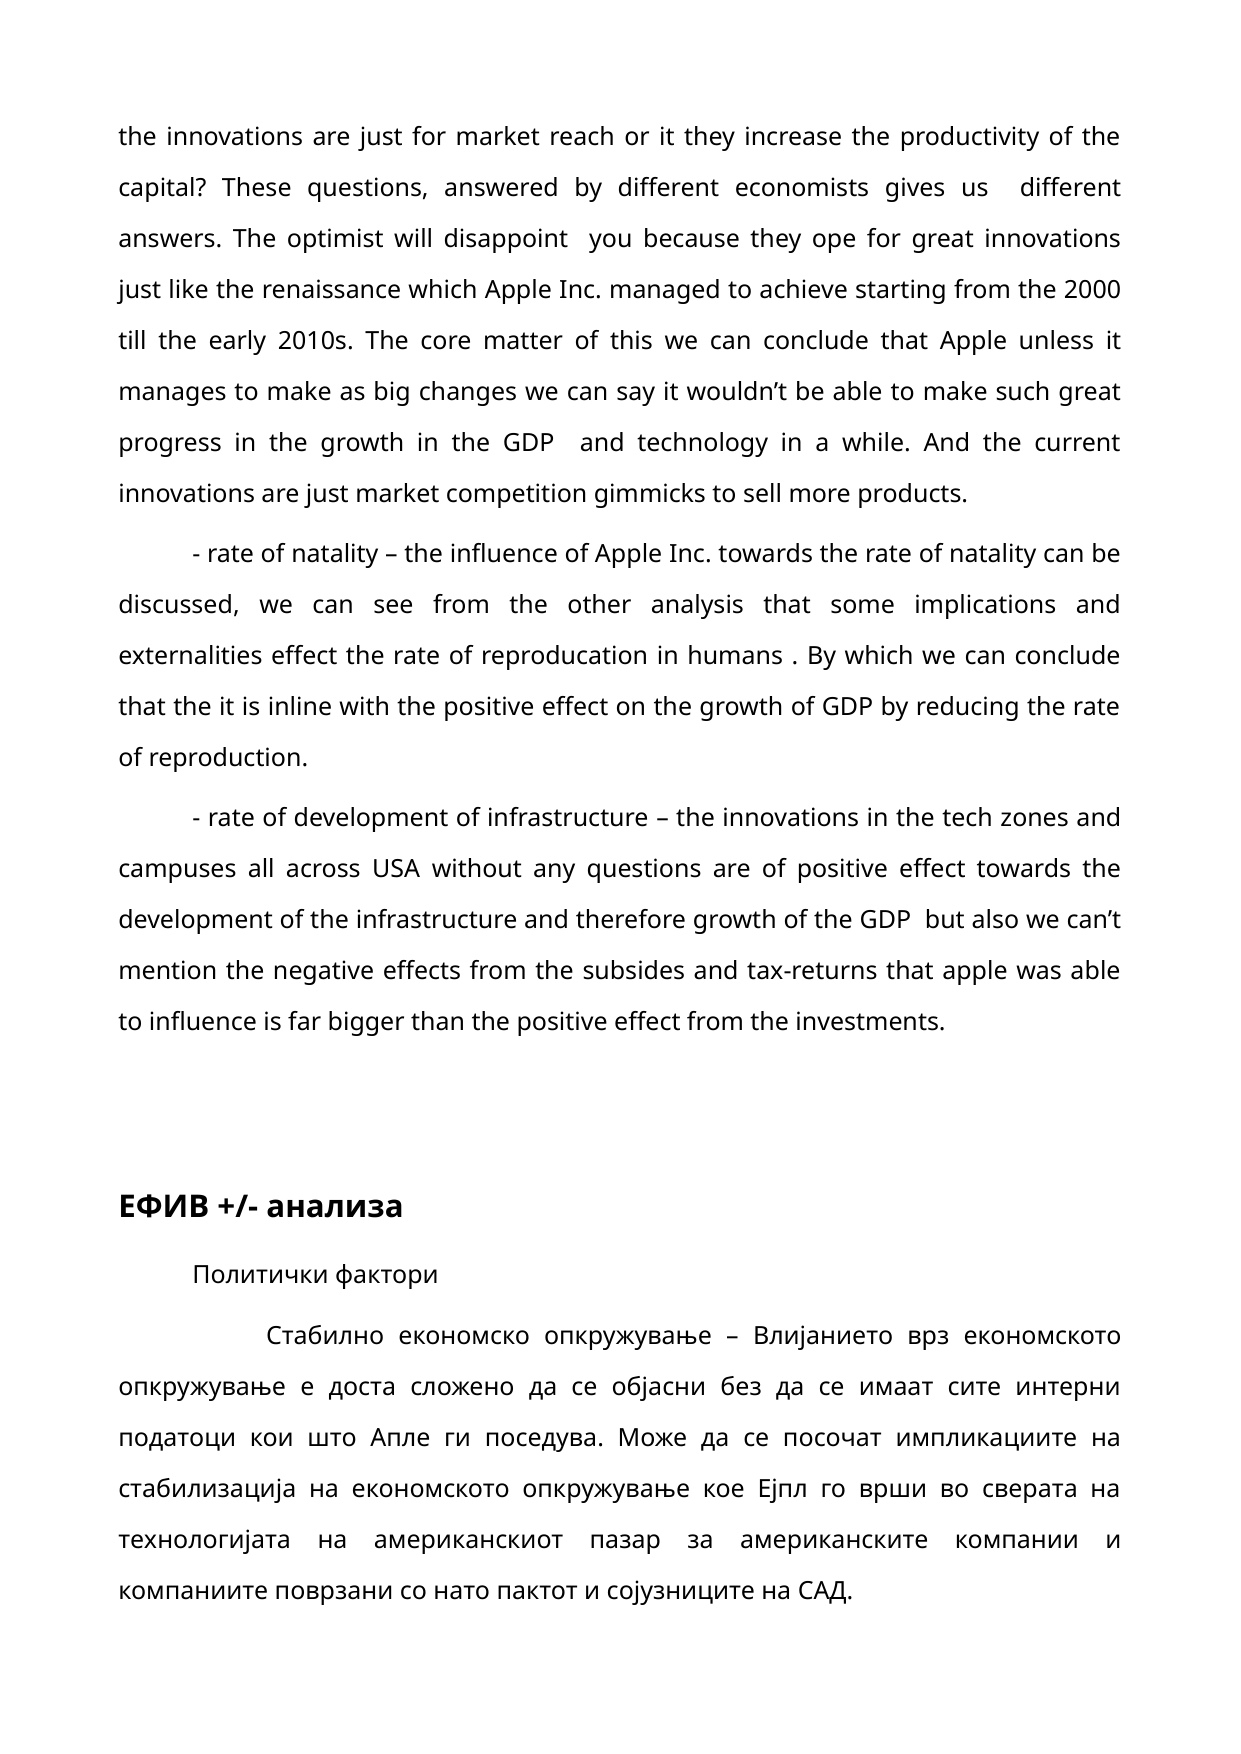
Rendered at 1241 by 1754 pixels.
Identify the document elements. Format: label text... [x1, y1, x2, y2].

text ЕФИВ +/- анализа [118, 1184, 1122, 1227]
text Стабилно економско опкружување – Влијанието врз економското опкружување е доста сложено да се објасни без да се имаат сите интерни податоци кои што Апле ги поседува. Може да се посочат импликациите на стабилизација на економското опкружување кое Ејпл го врши во сверата на технологијата на американскиот пазар за американските компании и компаниите поврзани со нато пактот и сојузниците на САД. [118, 1317, 1122, 1607]
text - rate of development of infrastructure – the innovations in the tech zones and campuses all across USA without any questions are of positive effect towards the development of the infrastructure and therefore growth of the GDP but also we can’t mention the negative effects from the subsides and tax-returns that apple was able to influence is far bigger than the positive effect from the investments. [118, 800, 1122, 1038]
text - rate of natality – the influence of Apple Inc. towards the rate of natality can be discussed, we can see from the other analysis that some implications and externalities effect the rate of reproducation in humans . By which we can conclude that the it is inline with the positive effect on the growth of GDP by reducing the rate of reproduction. [118, 536, 1122, 774]
text Политички фактори [118, 1257, 1122, 1291]
text the innovations are just for market reach or it they increase the productivity of the capital? These questions, answered by different economists gives us different answers. The optimist will disappoint you because they ope for great innovations just like the renaissance which Apple Inc. managed to achieve starting from the 2000 till the early 2010s. The core matter of this we can conclude that Apple unless it manages to make as big changes we can say it wouldn’t be able to make such great progress in the growth in the GDP and technology in a while. And the current innovations are just market competition gimmicks to sell more products. [118, 118, 1122, 509]
